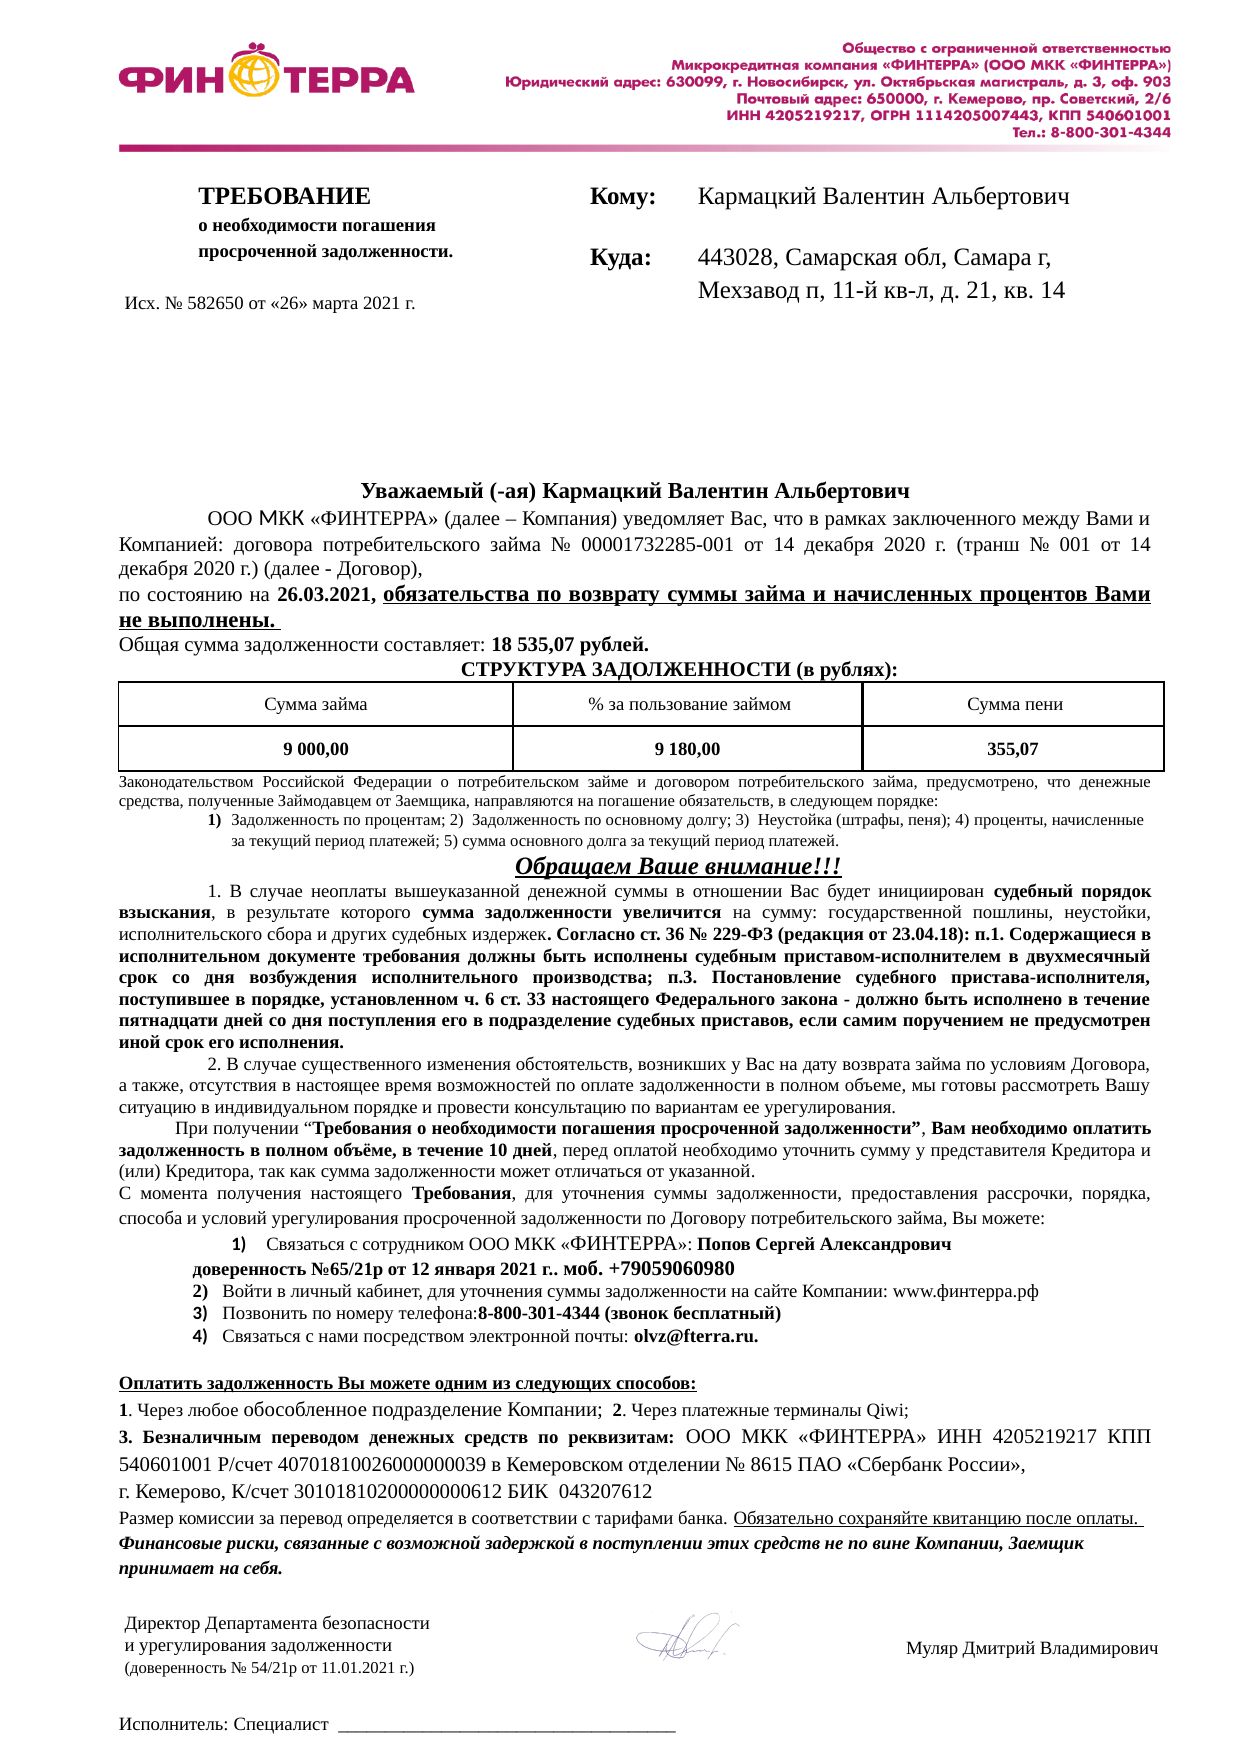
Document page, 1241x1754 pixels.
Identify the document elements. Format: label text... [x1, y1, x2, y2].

text 1. Через любое обособленное подразделение Компании; 2. Через платежные терминалы Qiwi; [118, 1397, 1152, 1421]
table_header [1116, 175, 1169, 398]
text 1. В случае неоплаты вышеуказанной денежной суммы в отношении Вас будет инициирован судебный порядок взыскания, в результате которого сумма задолженности увеличится на сумму: государственной пошлины, неустойки, исполнительского сбора и других судебных издержек. Согласно ст. 36 № 229-ФЗ (редакция от 23.04.18): п.1. Содержащиеся в исполнительном документе требования должны быть исполнены судебным приставом-исполнителем в двухмесячный срок со дня возбуждения исполнительного производства; п.3. Постановление судебного пристава-исполнителя, поступившее в порядке, установленном ч. 6 ст. 33 настоящего Федерального закона - должно быть исполнено в течение пятнадцати дней со дня поступления его в подразделение судебных приставов, если самим поручением не предусмотрен иной срок его исполнения. [118, 880, 1152, 1052]
table_header [570, 1606, 807, 1688]
table_cell Куда: [584, 236, 692, 398]
picture [635, 1611, 742, 1662]
text Оплатить задолженность Вы можете одним из следующих способов: [118, 1372, 1152, 1393]
text Законодательством Российской Федерации о потребительском займе и договором потребительского займа, предусмотрено, что денежные средства, полученные Займодавцем от Заемщика, направляются на погашение обязательств, в следующем порядке: [118, 772, 1152, 810]
text г. Кемерово, К/счет 30101810200000000612 БИК 043207612 [118, 1479, 1152, 1503]
text СТРУКТУРА ЗАДОЛЖЕННОСТИ (в рублях): [118, 656, 1152, 681]
table_header Сумма пени [864, 683, 1163, 725]
list Связаться с сотрудником ООО МКК «ФИНТЕРРА»: Попов Сергей Александрович [193, 1231, 1152, 1256]
list Связаться с нами посредством электронной почты: olvz@fterra.ru. [192, 1324, 1152, 1347]
table_header Кармацкий Валентин Альбертович [692, 175, 1116, 236]
table_header Муляр Дмитрий Владимирович [807, 1606, 1164, 1688]
text 3. Безналичным переводом денежных средств по реквизитам: ООО МКК «ФИНТЕРРА» ИНН 4205219217 КПП 540601001 Р/счет 40701810026000000039 в Кемеровском отделении № 8615 ПАО «Сбербанк России», [118, 1424, 1152, 1476]
text Размер комиссии за перевод определяется в соответствии с тарифами банка. Обязательно сохраняйте квитанцию после оплаты. Финансовые риски, связанные с возможной задержкой в поступлении этих средств не по вине Компании, Заемщик принимает на себя. [118, 1507, 1152, 1578]
table_cell 9 000,00 [119, 727, 512, 769]
table_header % за пользование займом [514, 683, 861, 725]
text Исполнитель: Специалист ____________________________________ [118, 1713, 1152, 1735]
text Общая сумма задолженности составляет: 18 535,07 рублей. [118, 632, 1152, 656]
text Обращаем Ваше внимание!!! [118, 851, 1152, 880]
list Задолженность по процентам; 2) Задолженность по основному долгу; 3) Неустойка (штрафы, пеня); 4) проценты, начисленные за текущий период платежей; 5) сумма основного долга за текущий период платежей. [207, 810, 1152, 850]
text доверенность №65/21р от 12 января 2021 г.. моб. +79059060980 [192, 1256, 1152, 1279]
text С момента получения настоящего Требования, для уточнения суммы задолженности, предоставления рассрочки, порядка, способа и условий урегулирования просроченной задолженности по Договору потребительского займа, Вы можете: [118, 1182, 1152, 1228]
text по состоянию на 26.03.2021, обязательства по возврату суммы займа и начисленных процентов Вами не выполнены. [118, 580, 1152, 632]
table_cell 9 180,00 [514, 727, 861, 769]
table_cell 355,07 [864, 727, 1163, 769]
table_header Кому: [584, 175, 692, 236]
text При получении “Требования о необходимости погашения просроченной задолженности”, Вам необходимо оплатить задолженность в полном объёме, в течение 10 дней, перед оплатой необходимо уточнить сумму у представителя Кредитора и (или) Кредитора, так как сумма задолженности может отличаться от указанной. [118, 1117, 1152, 1182]
table_header Сумма займа [119, 683, 512, 725]
table_cell 443028, Самарская обл, Самара г, Мехзавод п, 11-й кв-л, д. 21, кв. 14 [692, 236, 1116, 398]
table_header Директор Департамента безопасности и урегулирования задолженности (доверенность № 54/21р от 11.01.2021 г.) [119, 1606, 570, 1688]
text Уважаемый (-ая) Кармацкий Валентин Альбертович [118, 477, 1152, 503]
text 2. В случае существенного изменения обстоятельств, возникших у Вас на дату возврата займа по условиям Договора, а также, отсутствия в настоящее время возможностей по оплате задолженности в полном объеме, мы готовы рассмотреть Вашу ситуацию в индивидуальном порядке и провести консультацию по вариантам ее урегулирования. [118, 1052, 1152, 1117]
list Войти в личный кабинет, для уточнения суммы задолженности на сайте Компании: www.финтерра.рф [163, 1279, 1152, 1301]
list Позвонить по номеру телефона:8-800-301-4344 (звонок бесплатный) [192, 1301, 1152, 1324]
table_header ТРЕБОВАНИЕ о необходимости погашения просроченной задолженности. Исх. № 582650 от «26» марта 2021 г. [119, 175, 584, 398]
picture [118, 42, 1171, 152]
text ООО МКК «ФИНТЕРРА» (далее – Компания) уведомляет Вас, что в рамках заключенного между Вами и Компанией: договора потребительского займа № 00001732285-001 от 14 декабря 2020 г. (транш № 001 от 14 декабря 2020 г.) (далее - Договор), [118, 503, 1152, 580]
